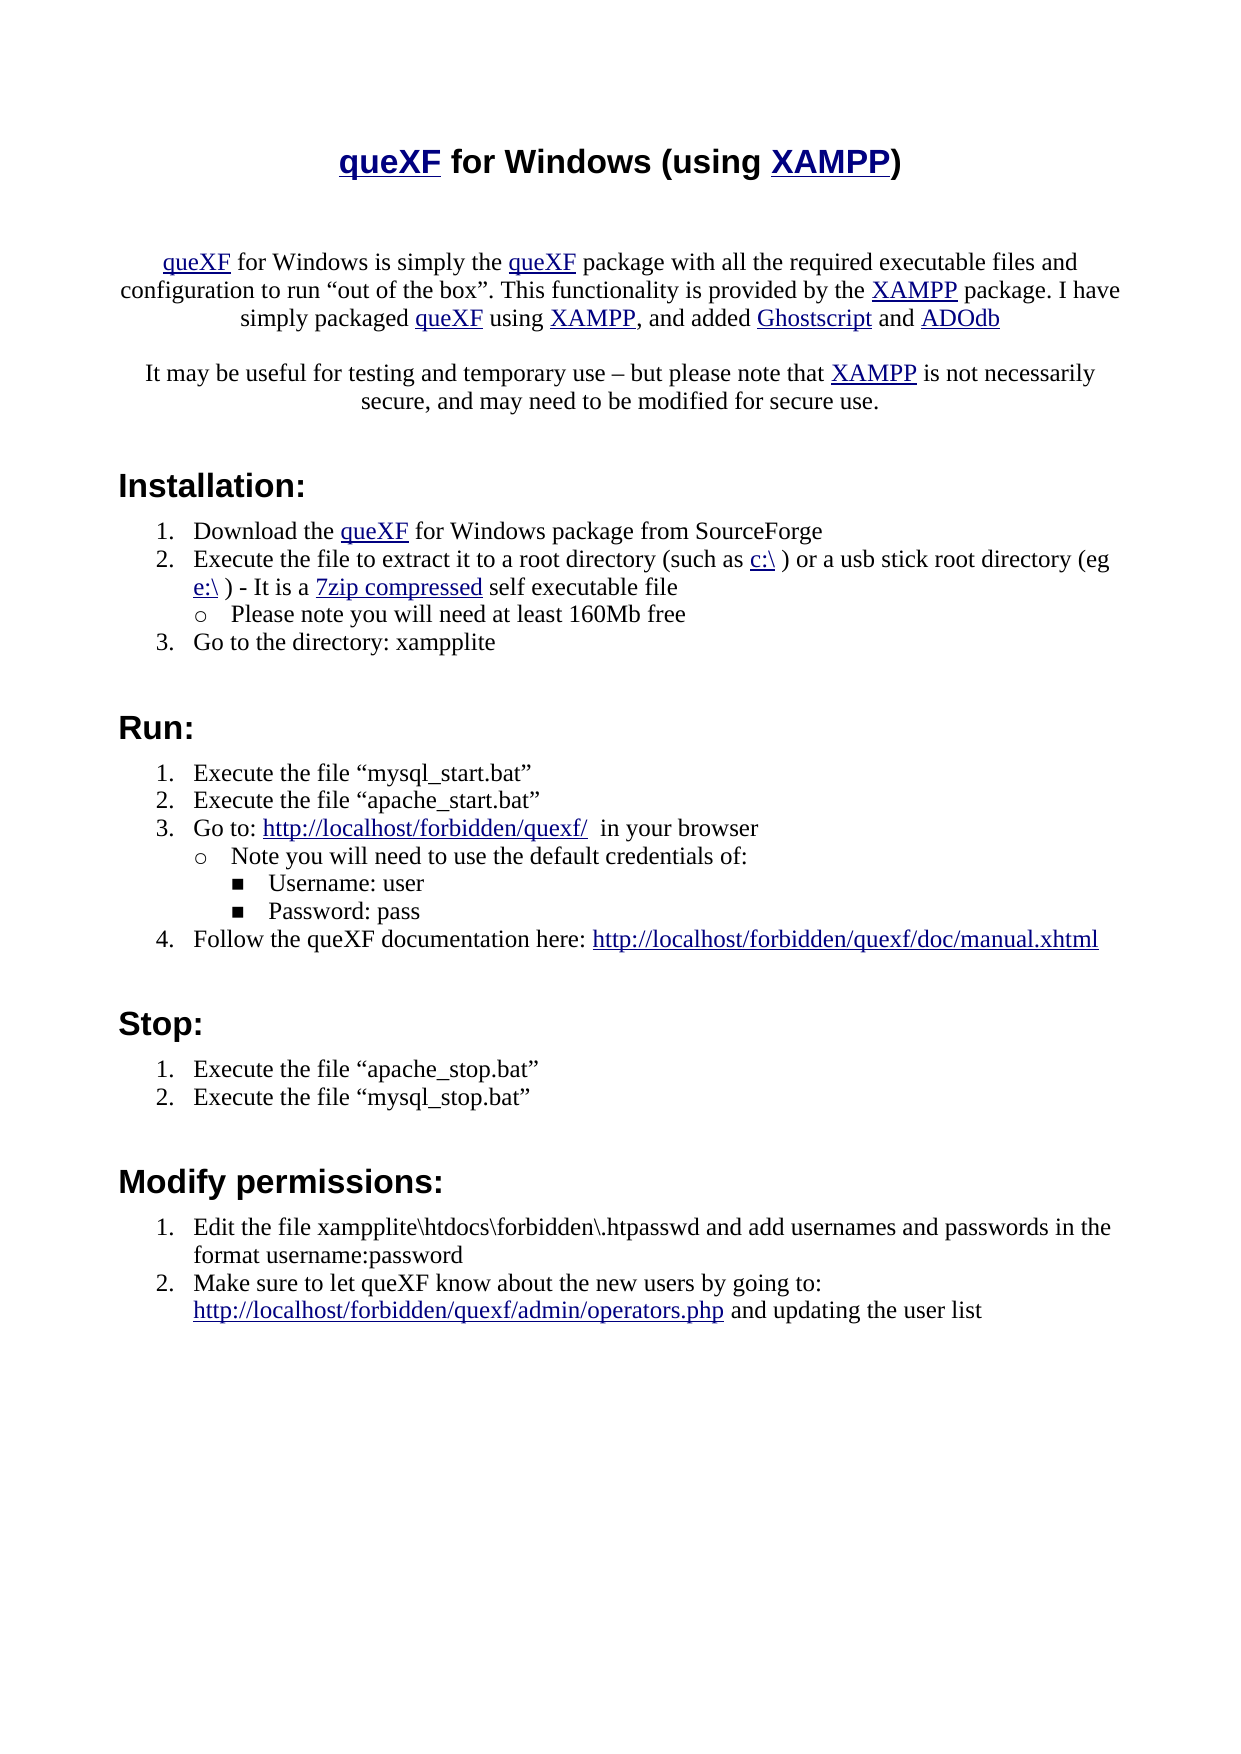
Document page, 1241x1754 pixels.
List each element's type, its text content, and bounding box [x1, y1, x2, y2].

list Execute the file “apache_stop.bat” [156, 1055, 1122, 1083]
list Edit the file xampplite\htdocs\forbidden\.htpasswd and add usernames and passwords in the format username:password [156, 1213, 1122, 1269]
list Note you will need to use the default credentials of: [193, 842, 1122, 869]
list Execute the file “apache_start.bat” [156, 786, 1122, 814]
list Go to the directory: xampplite [156, 628, 1122, 656]
list Execute the file “mysql_stop.bat” [156, 1083, 1122, 1111]
subtitle Installation: [118, 467, 1122, 505]
list Execute the file to extract it to a root directory (such as c:\ ) or a usb stick root directory (eg e:\ ) - It is a 7zip compressed self executable file [156, 545, 1122, 601]
list Go to: http://localhost/forbidden/quexf/ in your browser [156, 814, 1122, 842]
list Execute the file “mysql_start.bat” [156, 759, 1122, 786]
subtitle Run: [118, 709, 1122, 746]
list Password: pass [231, 897, 1122, 925]
subtitle queXF for Windows (using XAMPP) [118, 143, 1122, 181]
text queXF for Windows is simply the queXF package with all the required executable files and configuration to run “out of the box”. This functionality is provided by the XAMPP package. I have simply packaged queXF using XAMPP, and added Ghostscript and ADOdb [118, 248, 1122, 332]
list Make sure to let queXF know about the new users by going to: http://localhost/forbidden/quexf/admin/operators.php and updating the user list [156, 1269, 1122, 1324]
subtitle Stop: [118, 1005, 1122, 1043]
list Please note you will need at least 160Mb free [193, 601, 1122, 628]
list Download the queXF for Windows package from SourceForge [156, 517, 1122, 545]
list Follow the queXF documentation here: http://localhost/forbidden/quexf/doc/manual.xhtml [156, 925, 1122, 953]
list Username: user [231, 869, 1122, 897]
subtitle Modify permissions: [118, 1163, 1122, 1201]
text It may be useful for testing and temporary use – but please note that XAMPP is not necessarily secure, and may need to be modified for secure use. [118, 359, 1122, 415]
